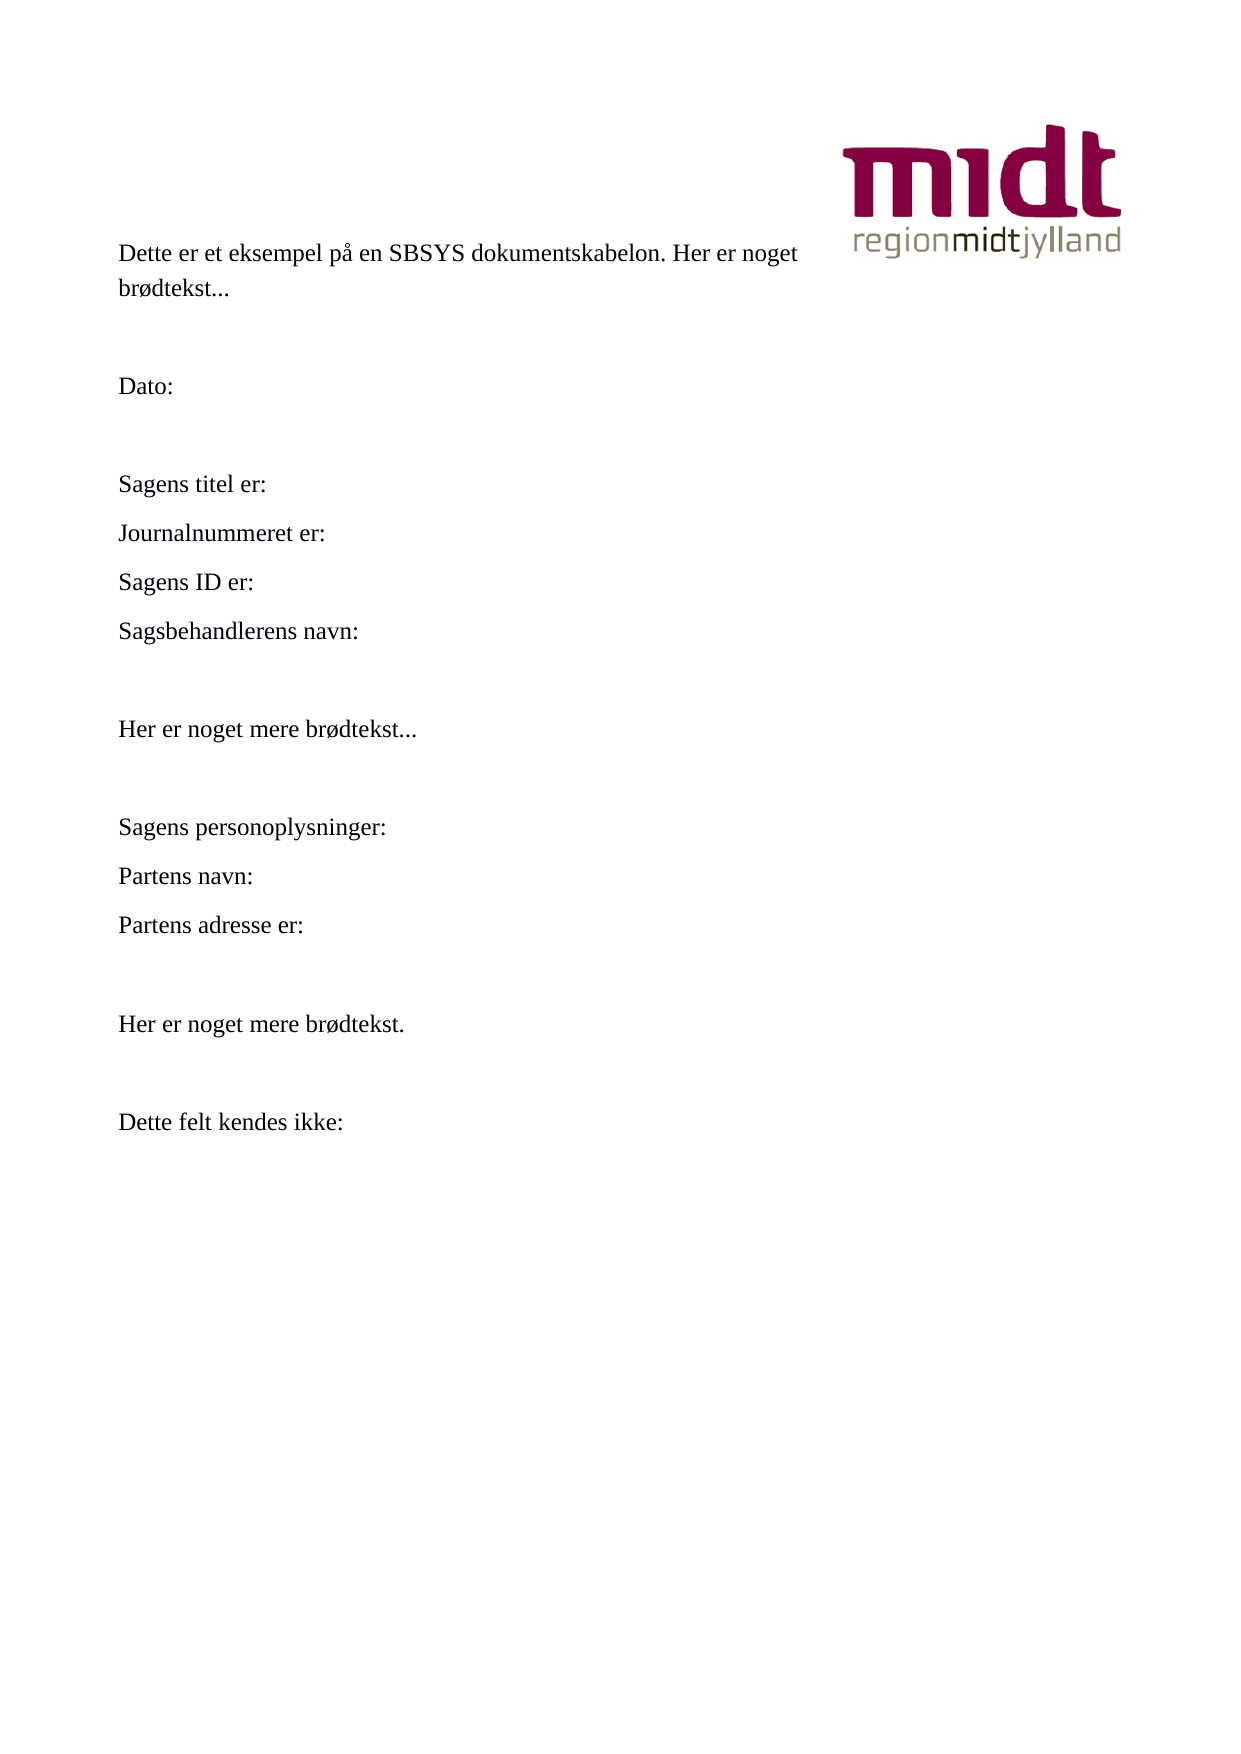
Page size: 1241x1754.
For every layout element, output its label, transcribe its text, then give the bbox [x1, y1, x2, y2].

text Partens navn: [118, 861, 1122, 890]
text Partens adresse er: [118, 911, 1122, 939]
text Journalnummeret er: [118, 518, 1122, 547]
text Dette felt kendes ikke: [118, 1107, 1122, 1136]
text Sagsbehandlerens navn: [118, 616, 1122, 645]
text Her er noget mere brødtekst... [118, 714, 1122, 743]
text Dette er et eksempel på en SBSYS dokumentskabelon. Her er noget brødtekst... [118, 238, 1122, 301]
text Dato: [118, 371, 1122, 399]
text Sagens titel er: [118, 469, 1122, 498]
picture [842, 123, 1122, 261]
text Sagens ID er: [118, 567, 1122, 596]
text Sagens personoplysninger: [118, 812, 1122, 841]
text Her er noget mere brødtekst. [118, 1009, 1122, 1037]
